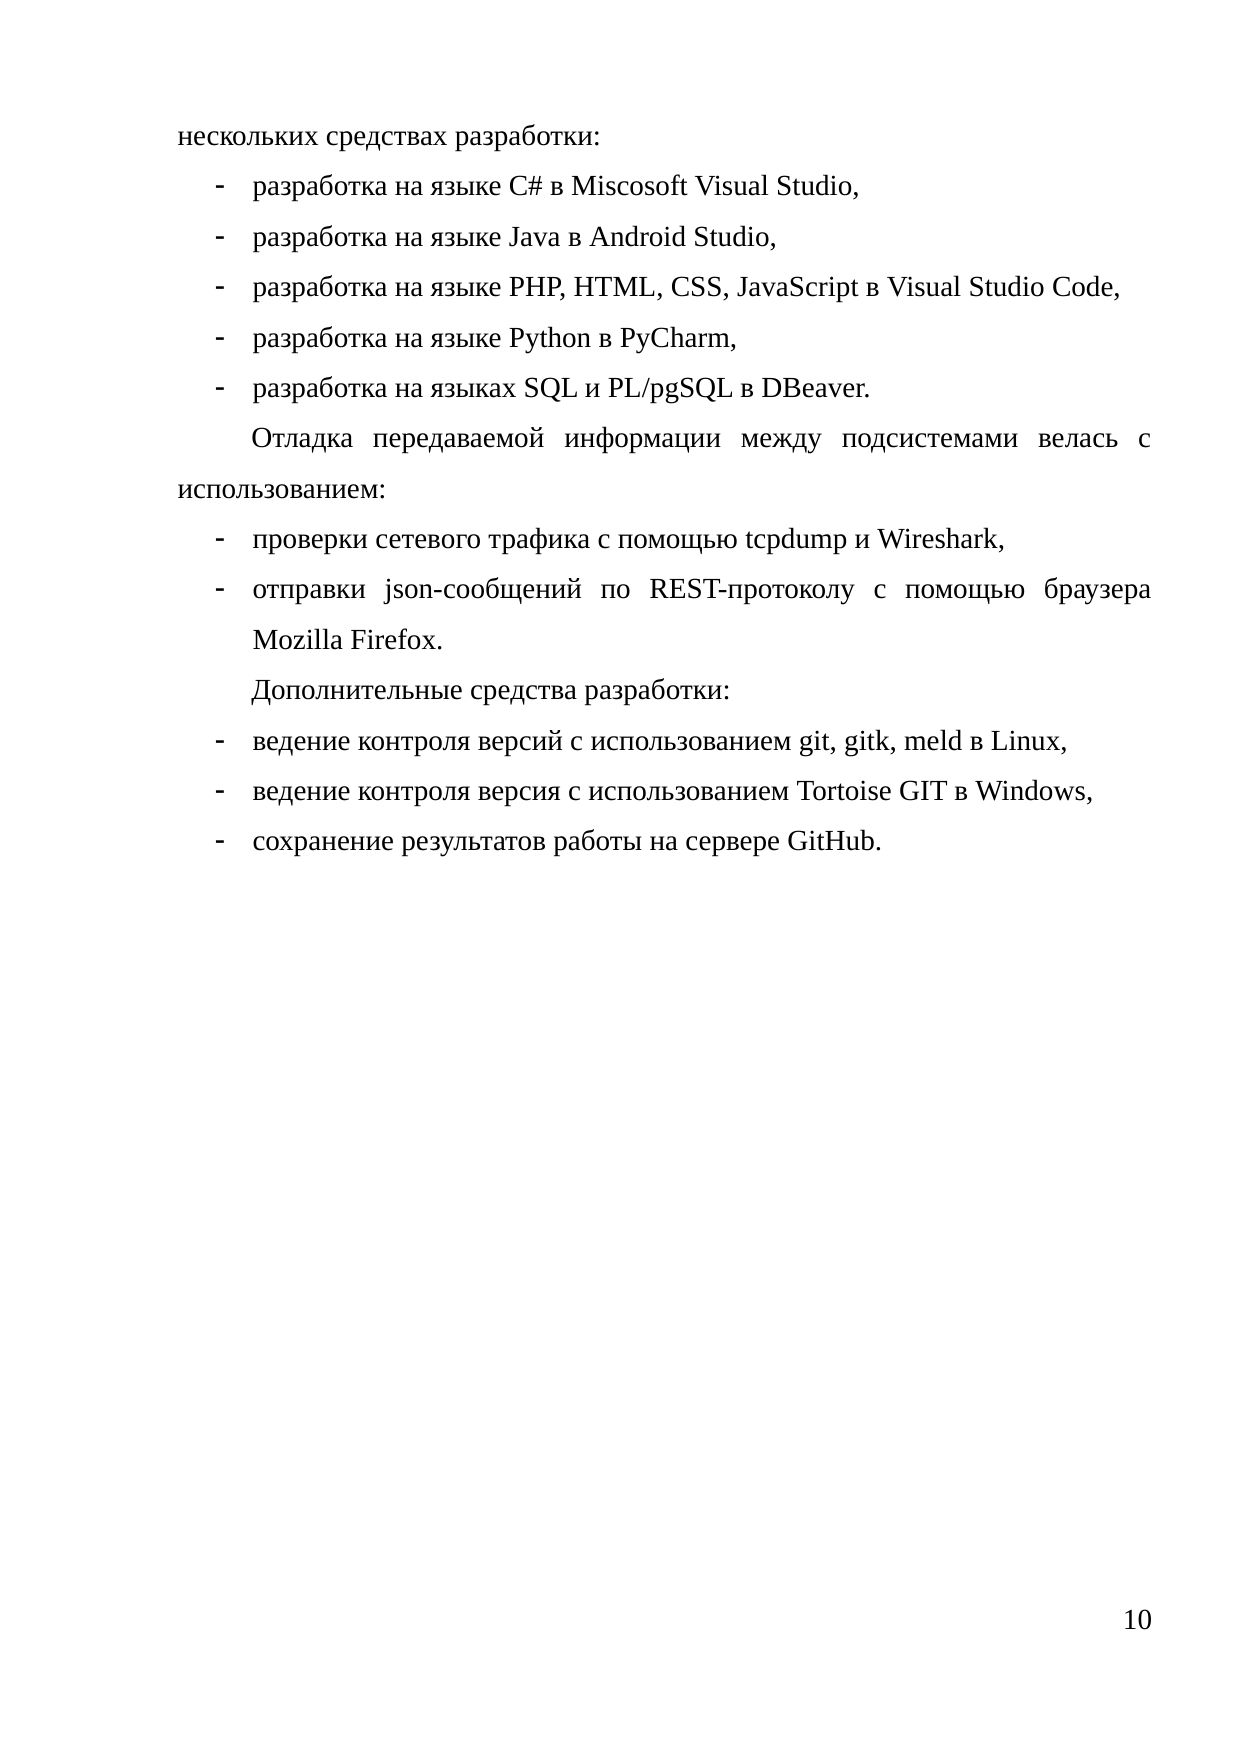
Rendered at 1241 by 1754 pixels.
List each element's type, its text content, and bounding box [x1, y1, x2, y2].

text Дополнительные средства разработки: [177, 672, 1152, 706]
list ведение контроля версия с использованием Tortoise GIT в Windows, [215, 773, 1152, 807]
list разработка на языке C# в Miscosoft Visual Studio, [215, 168, 1152, 202]
list сохранение результатов работы на сервере GitHub. [215, 823, 1152, 857]
text нескольких средствах разработки: [177, 118, 1152, 152]
list отправки json-сообщений по REST-протоколу с помощью браузера Mozilla Firefox. [215, 572, 1152, 656]
list проверки сетевого трафика с помощью tcpdump и Wireshark, [215, 521, 1152, 555]
list разработка на языке PHP, HTML, CSS, JavaScript в Visual Studio Code, [215, 269, 1152, 303]
list ведение контроля версий с использованием git, gitk, meld в Linux, [215, 723, 1152, 756]
list разработка на языках SQL и PL/pgSQL в DBeaver. [215, 370, 1152, 404]
list разработка на языке Java в Android Studio, [215, 219, 1152, 252]
list разработка на языке Python в PyCharm, [215, 320, 1152, 353]
text Отладка передаваемой информации между подсистемами велась с использованием: [177, 421, 1152, 504]
